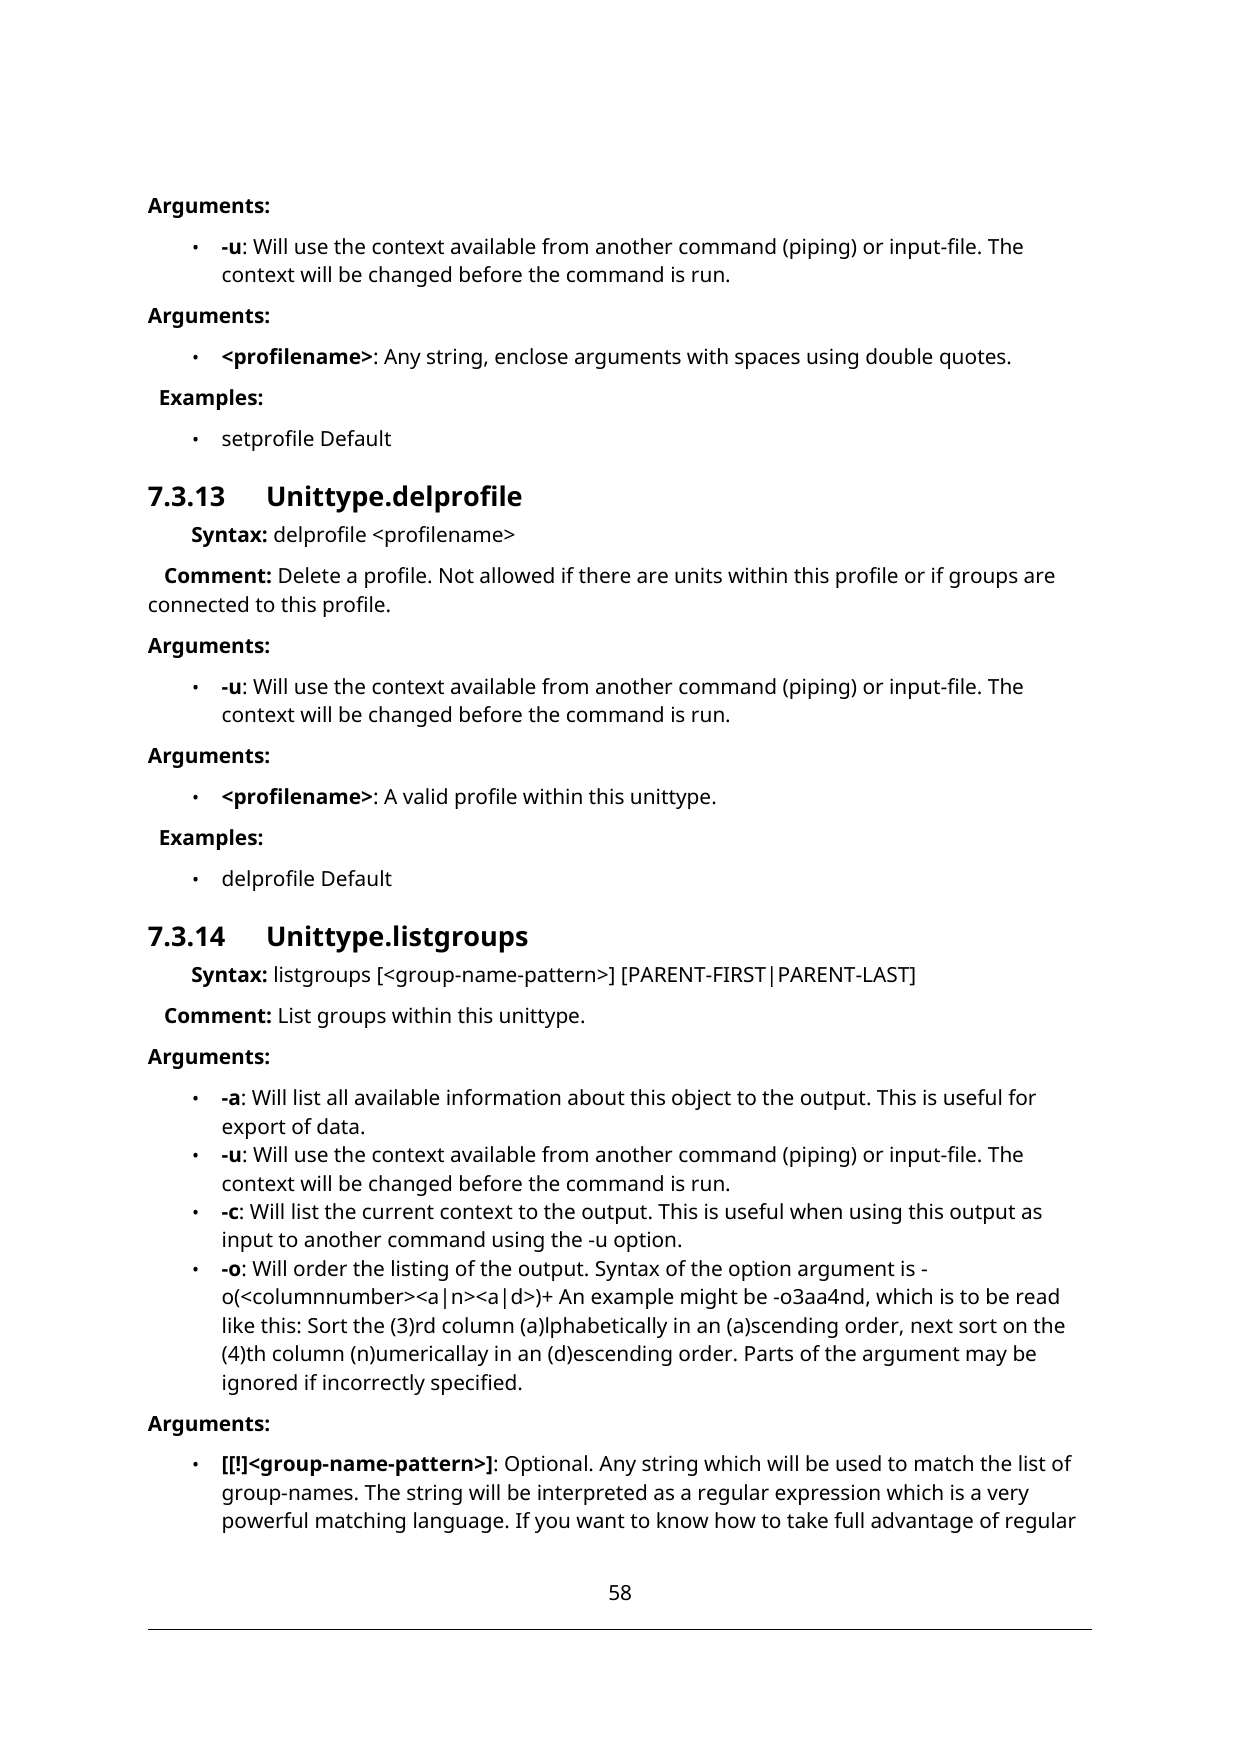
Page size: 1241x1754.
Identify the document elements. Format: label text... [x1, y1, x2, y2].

list <profilename>: Any string, enclose arguments with spaces using double quotes. [192, 342, 1092, 371]
text Arguments: [148, 301, 1092, 329]
text Arguments: [148, 1042, 1092, 1071]
list -c: Will list the current context to the output. This is useful when using this output as input to another command using the -u option. [192, 1197, 1092, 1254]
text Syntax: delprofile <profilename> [148, 521, 1092, 549]
list -a: Will list all available information about this object to the output. This is useful for export of data. [192, 1083, 1092, 1140]
list -u: Will use the context available from another command (piping) or input-file. The context will be changed before the command is run. [192, 232, 1092, 289]
text Arguments: [148, 191, 1092, 219]
list setprofile Default [192, 424, 1092, 452]
list <profilename>: A valid profile within this unittype. [192, 782, 1092, 811]
text Syntax: listgroups [<group-name-pattern>] [PARENT-FIRST|PARENT-LAST] [148, 961, 1092, 989]
text Comment: Delete a profile. Not allowed if there are units within this profile or if groups are connected to this profile. [148, 561, 1092, 618]
text Comment: List groups within this unittype. [148, 1001, 1092, 1030]
list -o: Will order the listing of the output. Syntax of the option argument is -o(<columnnumber><a|n><a|d>)+ An example might be -o3aa4nd, which is to be read like this: Sort the (3)rd column (a)lphabetically in an (a)scending order, next sort on the (4)th column (n)umericallay in an (d)escending order. Parts of the argument may be ignored if incorrectly specified. [192, 1254, 1092, 1396]
list [[!]<group-name-pattern>]: Optional. Any string which will be used to match the list of group-names. The string will be interpreted as a regular expression which is a very powerful matching language. If you want to know how to take full advantage of regular [192, 1449, 1092, 1535]
text Arguments: [148, 631, 1092, 659]
subtitle Unittype.delprofile [148, 477, 1092, 514]
text Examples: [148, 823, 1092, 851]
text Arguments: [148, 741, 1092, 769]
text Examples: [148, 383, 1092, 411]
list -u: Will use the context available from another command (piping) or input-file. The context will be changed before the command is run. [192, 1140, 1092, 1197]
subtitle Unittype.listgroups [148, 917, 1092, 954]
list -u: Will use the context available from another command (piping) or input-file. The context will be changed before the command is run. [192, 672, 1092, 729]
list delprofile Default [192, 864, 1092, 892]
text Arguments: [148, 1409, 1092, 1437]
